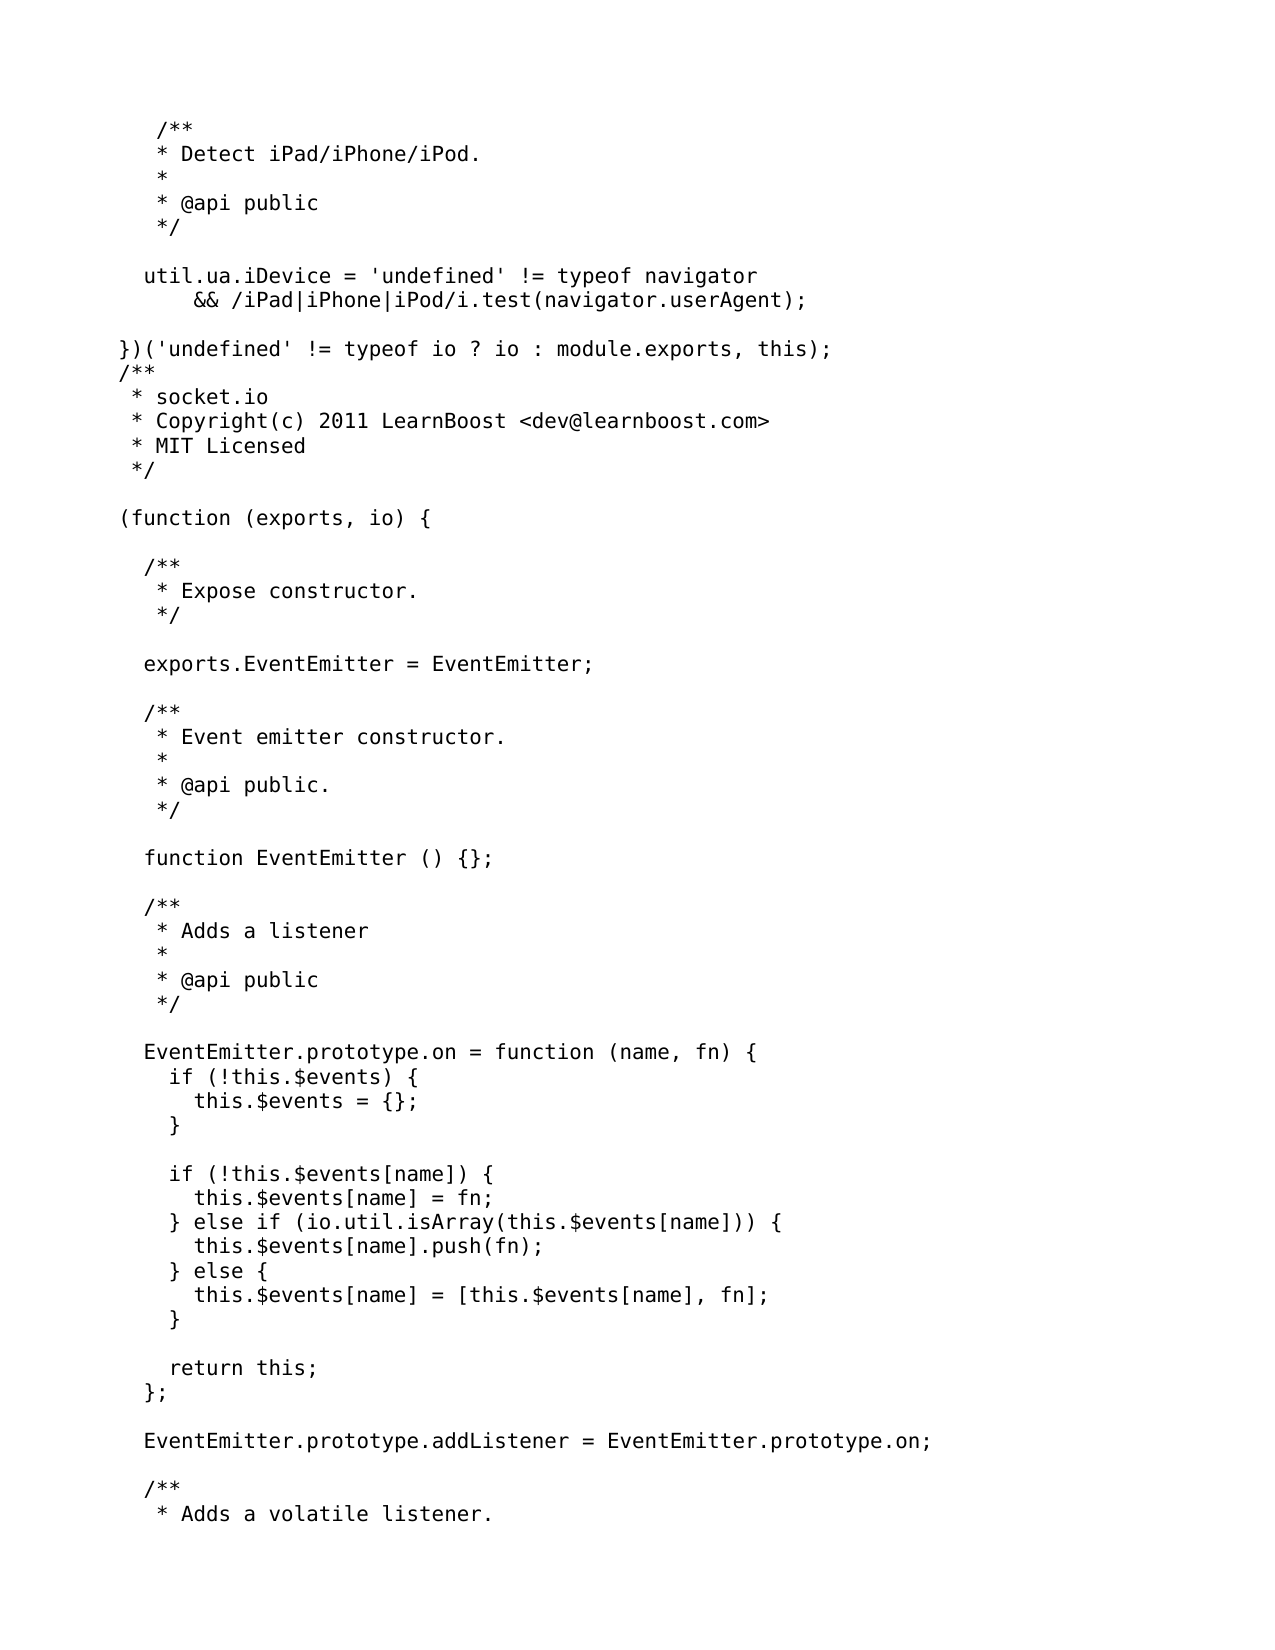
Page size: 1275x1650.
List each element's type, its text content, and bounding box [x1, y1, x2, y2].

text function EventEmitter () {}; [118, 846, 1157, 871]
text /** [118, 361, 1157, 385]
text EventEmitter.prototype.on = function (name, fn) { [118, 1040, 1157, 1065]
text this.$events[name] = [this.$events[name], fn]; [118, 1283, 1157, 1307]
text } [118, 1113, 1157, 1137]
text */ [118, 798, 1157, 822]
text /** [118, 118, 1157, 142]
text */ [118, 458, 1157, 482]
text * Detect iPad/iPhone/iPod. [118, 142, 1157, 167]
text * @api public. [118, 773, 1157, 798]
text } else if (io.util.isArray(this.$events[name])) { [118, 1210, 1157, 1234]
text * Event emitter constructor. [118, 725, 1157, 749]
text if (!this.$events[name]) { [118, 1162, 1157, 1186]
text * MIT Licensed [118, 434, 1157, 458]
text * @api public [118, 191, 1157, 215]
text * socket.io [118, 385, 1157, 409]
text util.ua.iDevice = 'undefined' != typeof navigator [118, 264, 1157, 288]
text * Adds a listener [118, 919, 1157, 943]
text * @api public [118, 968, 1157, 992]
text * Copyright(c) 2011 LearnBoost <dev@learnboost.com> [118, 409, 1157, 434]
text && /iPad|iPhone|iPod/i.test(navigator.userAgent); [118, 288, 1157, 312]
text * [118, 167, 1157, 191]
text /** [118, 1477, 1157, 1502]
text * Adds a volatile listener. [118, 1502, 1157, 1526]
text EventEmitter.prototype.addListener = EventEmitter.prototype.on; [118, 1429, 1157, 1453]
text * [118, 749, 1157, 773]
text this.$events[name].push(fn); [118, 1234, 1157, 1259]
text */ [118, 992, 1157, 1016]
text /** [118, 555, 1157, 579]
text this.$events = {}; [118, 1089, 1157, 1113]
text } [118, 1307, 1157, 1332]
text })('undefined' != typeof io ? io : module.exports, this); [118, 337, 1157, 361]
text */ [118, 603, 1157, 628]
text return this; [118, 1356, 1157, 1380]
text /** [118, 895, 1157, 919]
text * [118, 943, 1157, 968]
text if (!this.$events) { [118, 1065, 1157, 1089]
text /** [118, 701, 1157, 725]
text (function (exports, io) { [118, 506, 1157, 531]
text */ [118, 215, 1157, 239]
text }; [118, 1380, 1157, 1404]
text this.$events[name] = fn; [118, 1186, 1157, 1210]
text } else { [118, 1259, 1157, 1283]
text exports.EventEmitter = EventEmitter; [118, 652, 1157, 676]
text * Expose constructor. [118, 579, 1157, 603]
